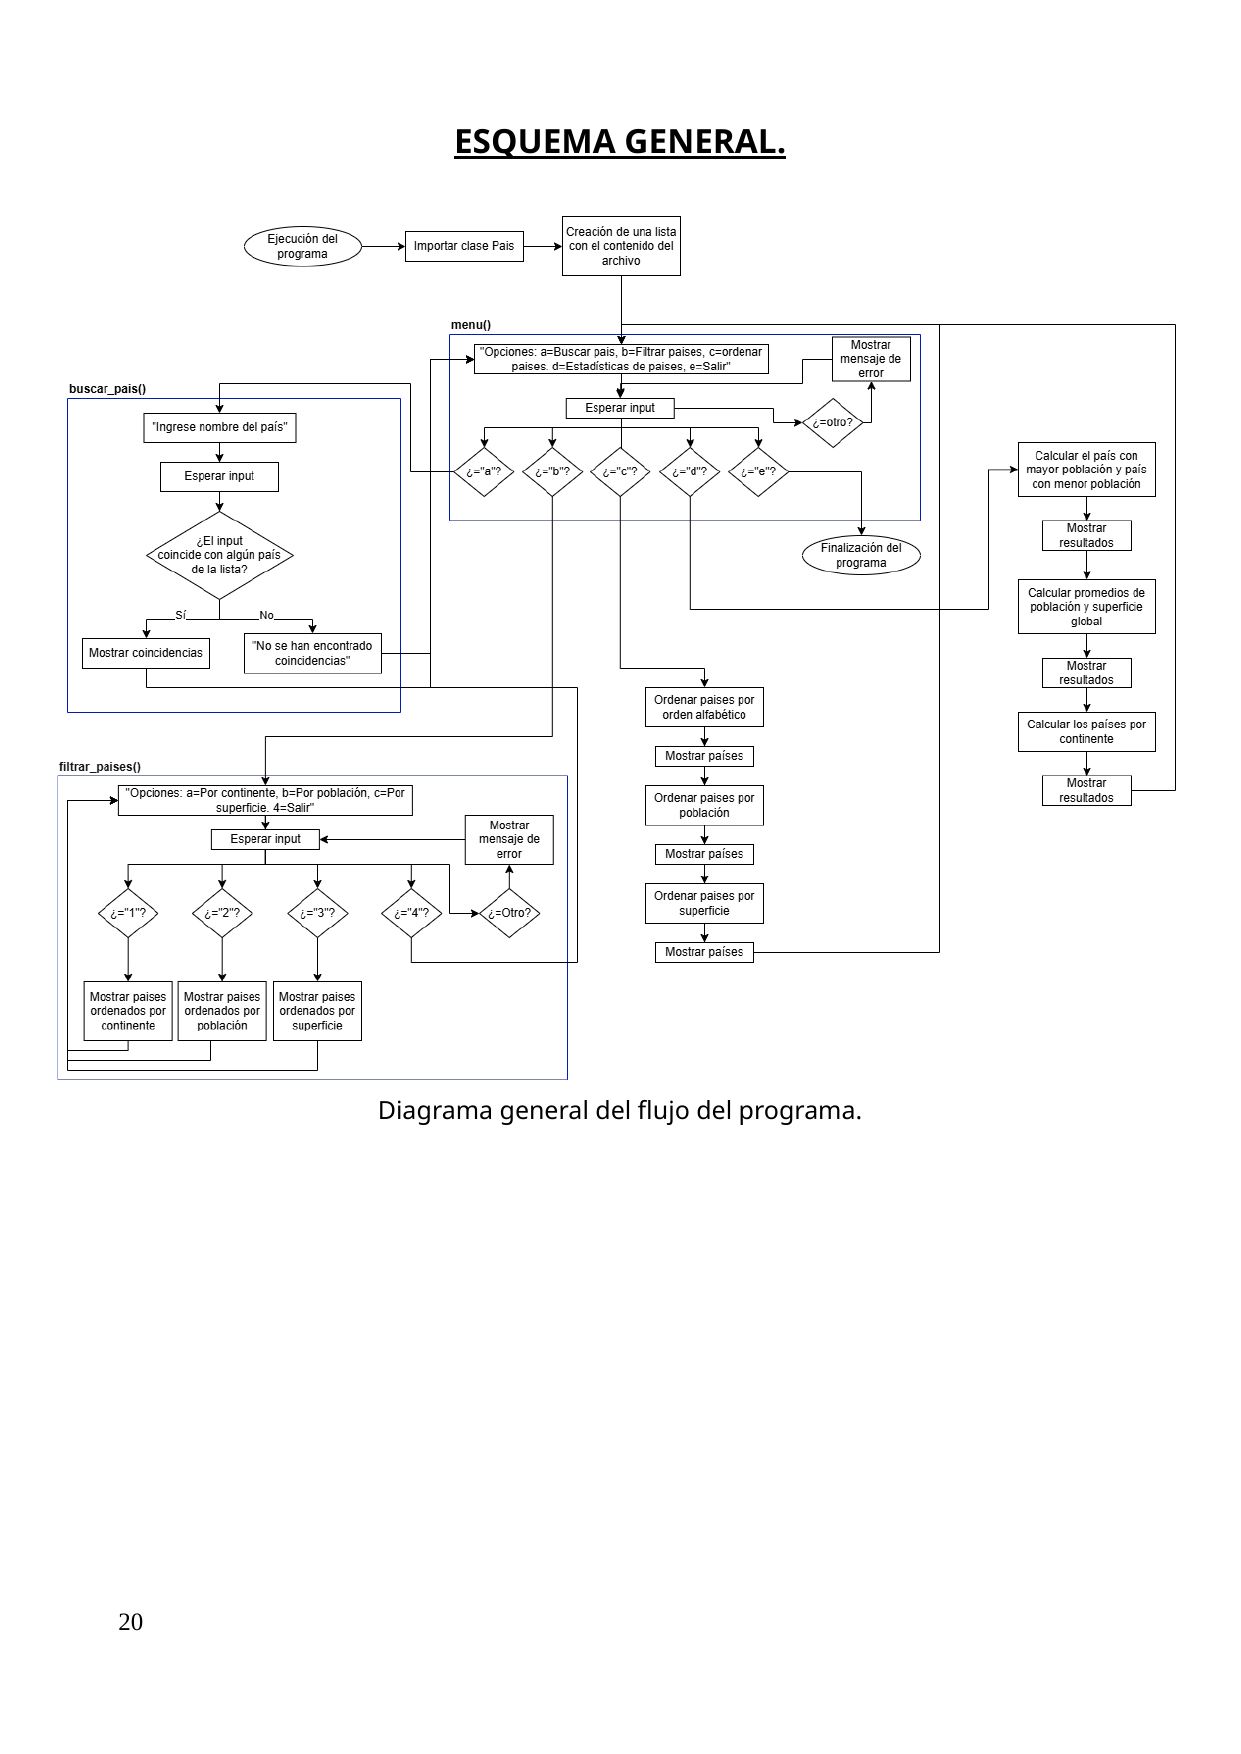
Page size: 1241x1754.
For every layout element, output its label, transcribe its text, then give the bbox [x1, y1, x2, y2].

picture [57, 216, 1183, 1080]
text [118, 211, 1122, 216]
text Diagrama general del flujo del programa. [118, 1080, 1122, 1127]
text ESQUEMA GENERAL. [118, 118, 1122, 163]
